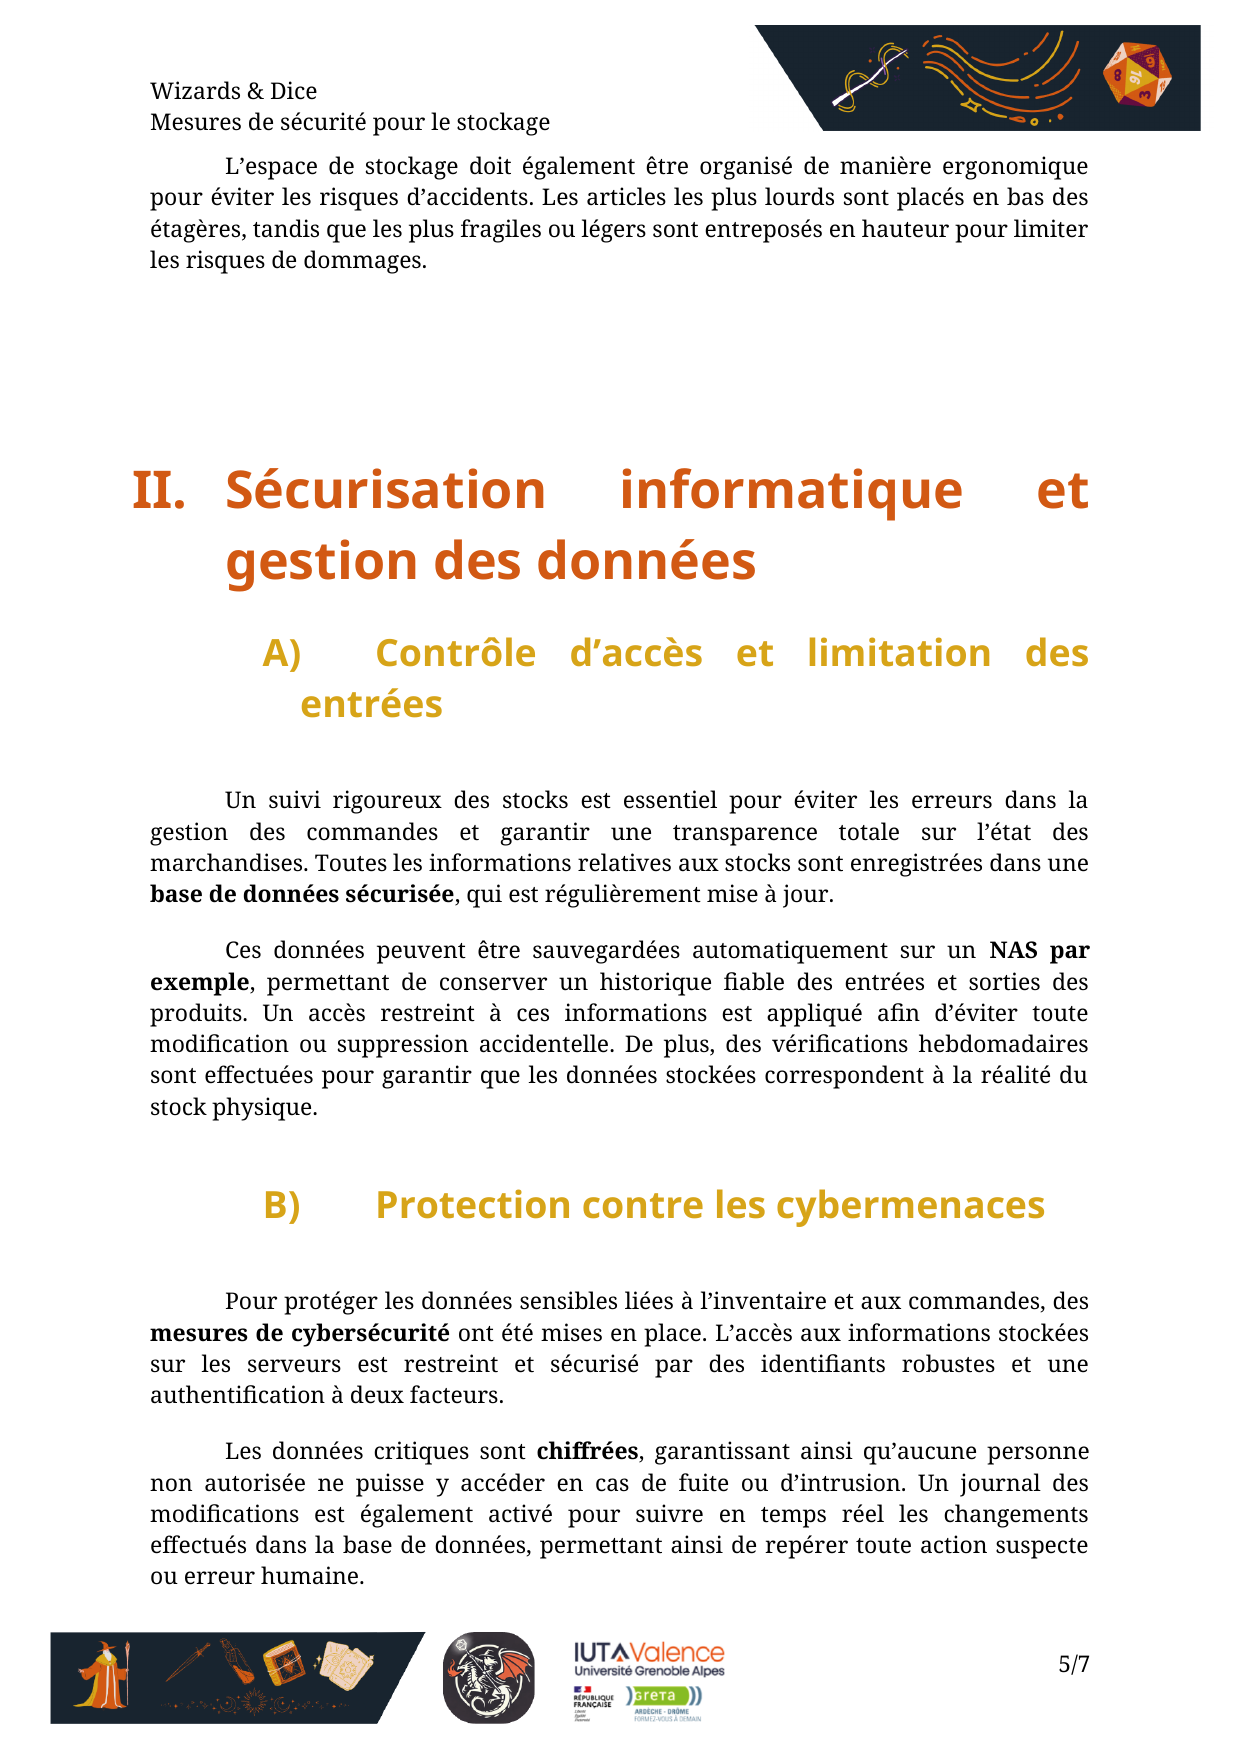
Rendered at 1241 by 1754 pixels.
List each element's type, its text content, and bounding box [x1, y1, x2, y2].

text L’espace de stockage doit également être organisé de manière ergonomique pour éviter les risques d’accidents. Les articles les plus lourds sont placés en bas des étagères, tandis que les plus fragiles ou légers sont entreposés en hauteur pour limiter les risques de dommages. [150, 150, 1090, 275]
subtitle Protection contre les cybermenaces [262, 1178, 1090, 1229]
text Les données critiques sont chiffrées, garantissant ainsi qu’aucune personne non autorisée ne puisse y accéder en cas de fuite ou d’intrusion. Un journal des modifications est également activé pour suivre en temps réel les changements effectués dans la base de données, permettant ainsi de repérer toute action suspecte ou erreur humaine. [150, 1435, 1090, 1592]
text Un suivi rigoureux des stocks est essentiel pour éviter les erreurs dans la gestion des commandes et garantir une transparence totale sur l’état des marchandises. Toutes les informations relatives aux stocks sont enregistrées dans une base de données sécurisée, qui est régulièrement mise à jour. [150, 784, 1090, 909]
subtitle Sécurisation informatique et gestion des données [187, 453, 1090, 595]
text Ces données peuvent être sauvegardées automatiquement sur un NAS par exemple, permettant de conserver un historique fiable des entrées et sorties des produits. Un accès restreint à ces informations est appliqué afin d’éviter toute modification ou suppression accidentelle. De plus, des vérifications hebdomadaires sont effectuées pour garantir que les données stockées correspondent à la réalité du stock physique. [150, 934, 1090, 1122]
picture [748, 25, 1214, 132]
picture [42, 1628, 749, 1733]
subtitle Contrôle d’accès et limitation des entrées [262, 626, 1090, 728]
text Pour protéger les données sensibles liées à l’inventaire et aux commandes, des mesures de cybersécurité ont été mises en place. L’accès aux informations stockées sur les serveurs est restreint et sécurisé par des identifiants robustes et une authentification à deux facteurs. [150, 1285, 1090, 1410]
